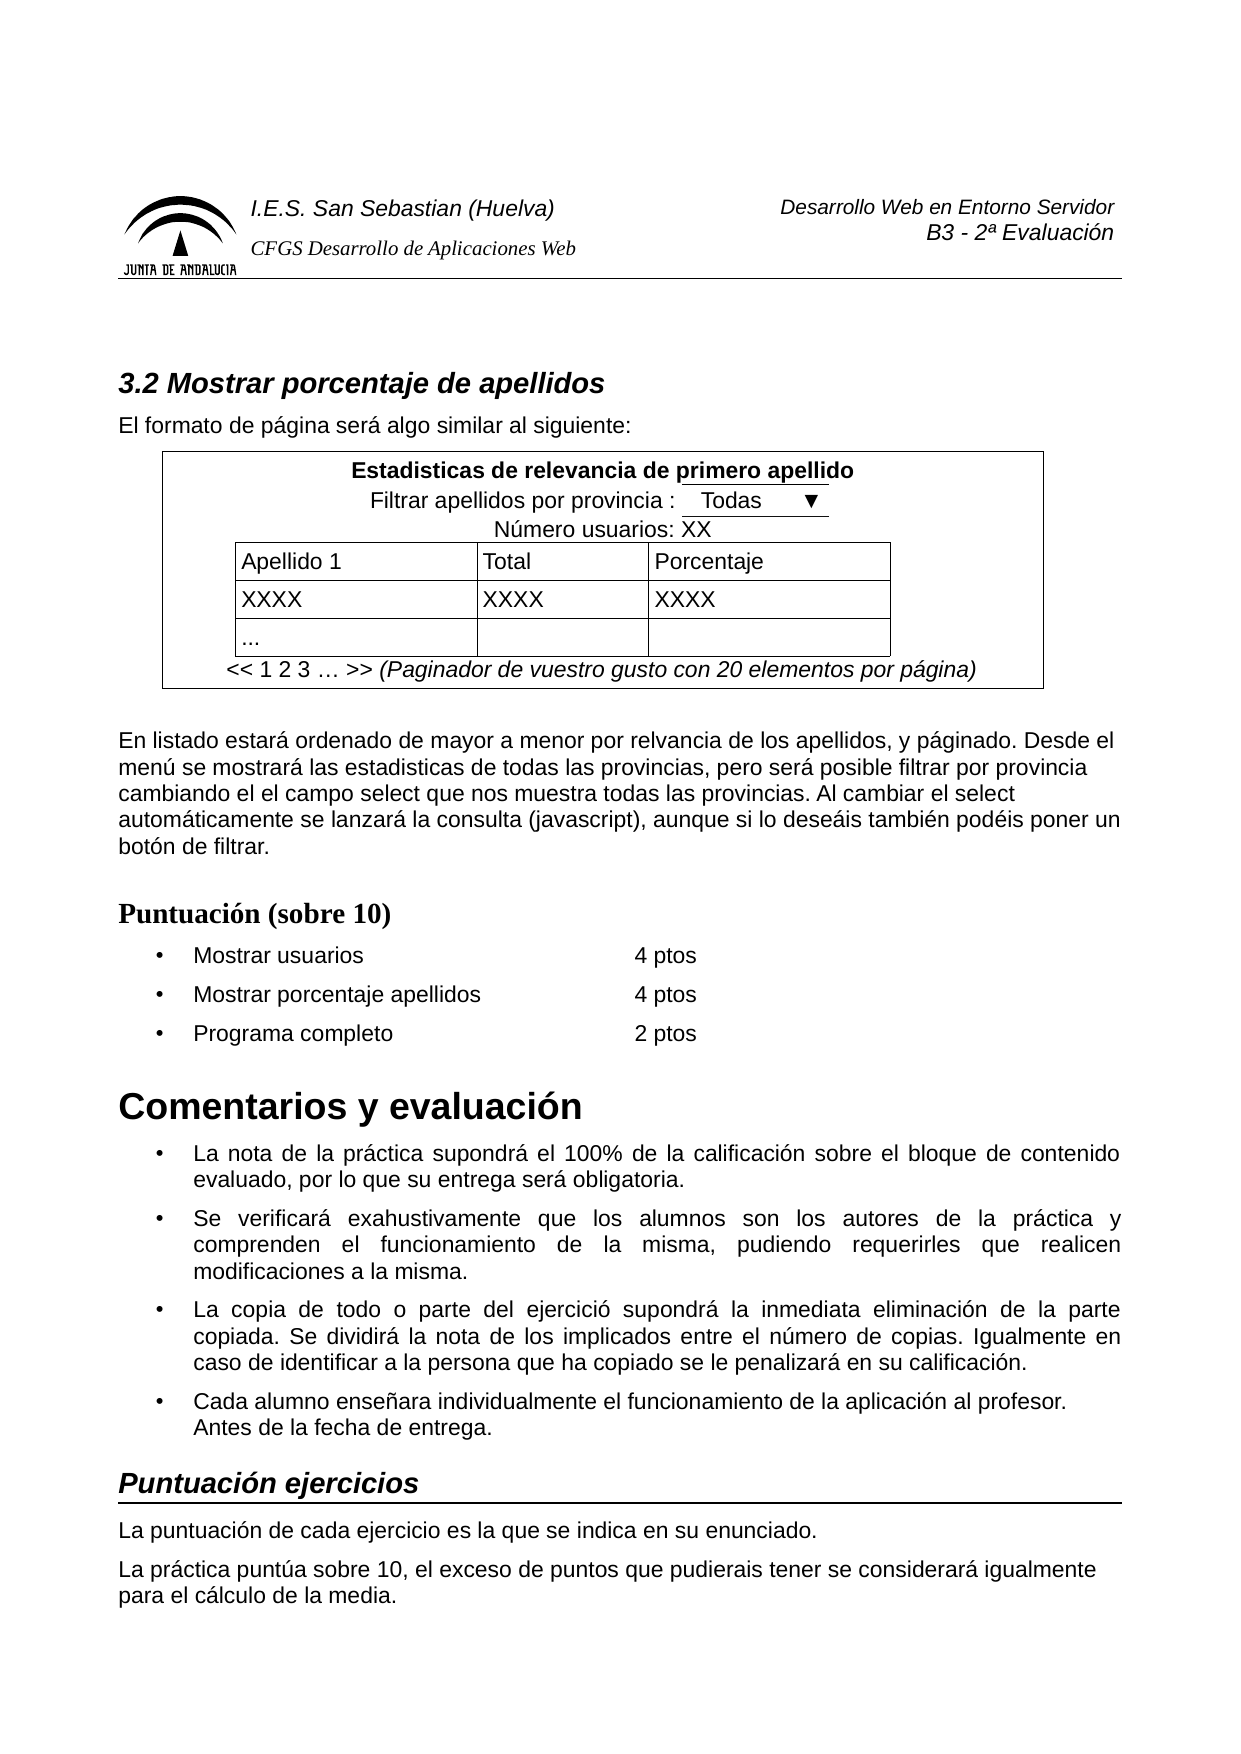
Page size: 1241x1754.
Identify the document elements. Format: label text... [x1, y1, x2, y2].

subtitle Comentarios y evaluación [118, 1084, 1122, 1127]
list Cada alumno enseñara individualmente el funcionamiento de la aplicación al profesor. Antes de la fecha de entrega. [156, 1388, 1122, 1441]
subtitle Puntuación ejercicios [118, 1466, 1122, 1502]
table_cell [649, 619, 890, 656]
list Mostrar porcentaje apellidos 4 ptos [156, 981, 1122, 1008]
text El formato de página será algo similar al siguiente: [118, 412, 1122, 439]
table_cell ... [236, 619, 477, 656]
table_cell [478, 619, 648, 656]
list La copia de todo o parte del ejercició supondrá la inmediata eliminación de la parte copiada. Se dividirá la nota de los implicados entre el número de copias. Igualmente en caso de identificar a la persona que ha copiado se le penalizará en su calificación. [156, 1296, 1122, 1376]
text La práctica puntúa sobre 10, el exceso de puntos que pudierais tener se considerará igualmente para el cálculo de la media. [118, 1556, 1122, 1608]
table_header Total [478, 543, 648, 580]
table_cell XXXX [236, 581, 477, 618]
list La nota de la práctica supondrá el 100% de la calificación sobre el bloque de contenido evaluado, por lo que su entrega será obligatoria. [156, 1140, 1122, 1192]
subtitle Puntuación (sobre 10) [118, 896, 1122, 930]
list Se verificará exahustivamente que los alumnos son los autores de la práctica y comprenden el funcionamiento de la misma, pudiendo requerirles que realicen modificaciones a la misma. [156, 1205, 1122, 1284]
table_header Porcentaje [649, 543, 890, 580]
table_cell XXXX [478, 581, 648, 618]
table_cell XXXX [649, 581, 890, 618]
list Programa completo 2 ptos [156, 1020, 1122, 1047]
subtitle 3.2 Mostrar porcentaje de apellidos [118, 366, 1122, 400]
table_header Apellido 1 [236, 543, 477, 580]
list Mostrar usuarios 4 ptos [156, 942, 1122, 969]
table_header Estadisticas de relevancia de primero apellido Filtrar apellidos por provincia : Todas ▼ Número usuarios: XX << 1 2 3 … >> (Paginador de vuestro gusto con 20 elementos por página) [163, 452, 1043, 688]
text La puntuación de cada ejercicio es la que se indica en su enunciado. [118, 1517, 1122, 1543]
text En listado estará ordenado de mayor a menor por relvancia de los apellidos, y páginado. Desde el menú se mostrará las estadisticas de todas las provincias, pero será posible filtrar por provincia cambiando el el campo select que nos muestra todas las provincias. Al cambiar el select automáticamente se lanzará la consulta (javascript), aunque si lo deseáis también podéis poner un botón de filtrar. [118, 727, 1122, 859]
